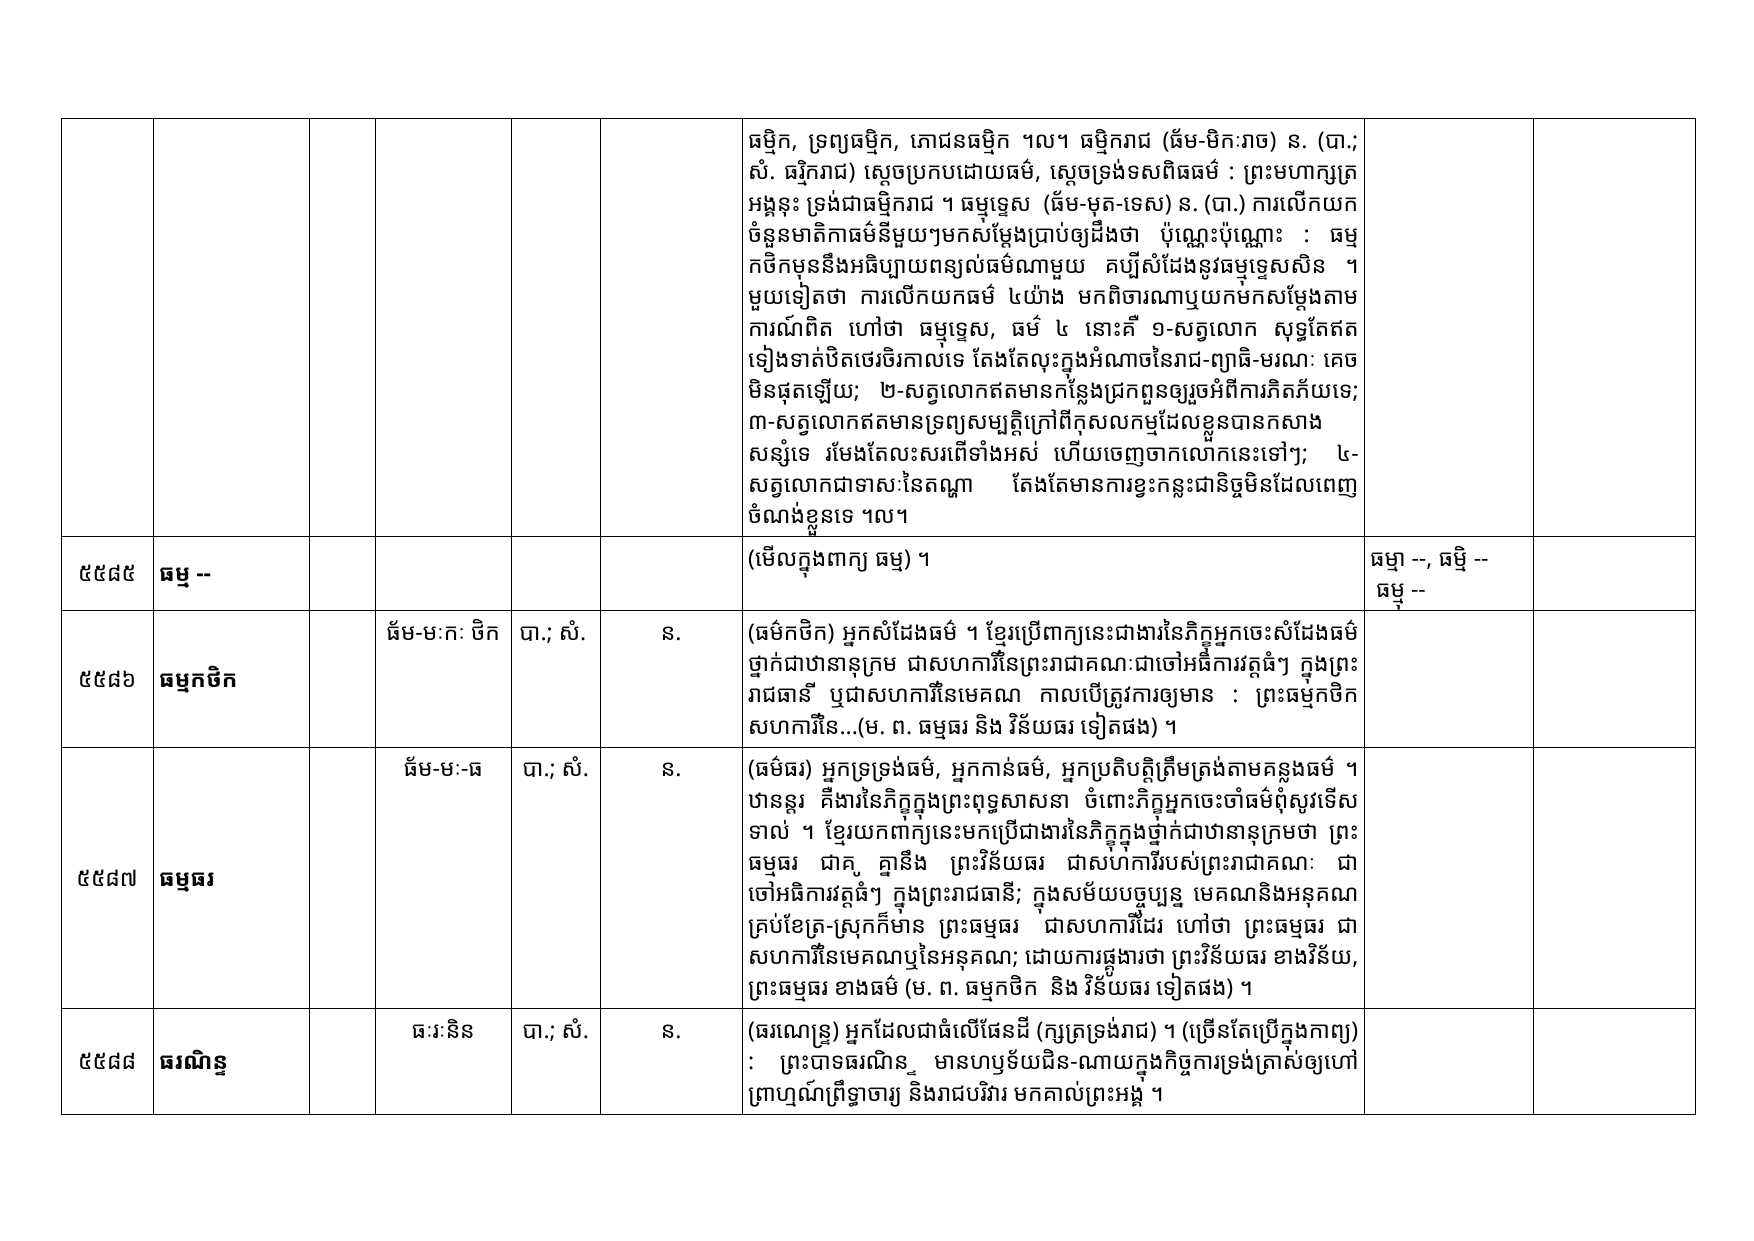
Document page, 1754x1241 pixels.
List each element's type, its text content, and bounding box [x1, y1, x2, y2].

table_cell [1534, 537, 1695, 610]
table_cell [310, 748, 375, 1008]
table_cell [1365, 748, 1533, 1008]
table_cell ធម្មកថា ធម្មកម្ម ធម្មកាយ ធម្មការ ធម្មក្ខន្ធ ធម្មគុណ ធម្មគោរព ធម្មចក្ក ធម្មចក្កប្បវត្តន-សូត្រ ធម្មចក្ខុ ធម្មចេតិយ​ ធម្មតា ធម្មទាន ធម្មទូត ធម្មទេសនា ធម្មធាតុ ធម្មនិទ្ទេស ធម្មនិយម ធម្មនីតិ ធម្មនុញ្ញ ធម្មន្តេវាសិក ធម្មប្បដិបត្តិ ធម្មប្បដិរូប ធម្មប្បដិសម្ភិទា ធម្មបថ ធម្មបទ ធម្មបទដ្ឋកថា ធម្មបាមោជ្ជ ធម្មបាល ធម្មបីតិ ធម្មបូជា ធម្មមន្ទីរ ធម្មមាមកៈ ធម្មមូល ធម្មមោទនា ធម្មយុត្ត ធម្មយុត្តិក- និកាយ ធម្មរក្ខិត ធម្មរក្ខិតា ធម្មរក្សា ធម្មរតនៈ ធម៌រត្ន ធម្មរាជ ធម្មលាភ ធម្មលិខិត ធម្មវិធី ធម្មសង្គាយនា ធម្មសង្គាហក-ត្ថេរ ធម្មសង្គីតិ ធម្មសង្គីតិ- កាចារ្យ​ ធម្មសភា ធម្មស្សវនកាល ធម្មសាកច្ឆា ធម្មសាត្រ ធម្មសាមី ធម្មសារ ធម្មសាលា ធម្មសាសន៍ ធម្មសាស្រ្ត ធម្មសេនាបតី ធម្មសំវេគ ធម្មាចារ្យ ធម្មាធិករណ៍ ធម្មាធិការ ធម្មាធិការី ធម្មាធិដ្ឋាន ធម្មាធិបតេយ្យ ធម្មាធិប្បាយ ធម្មានុរូប ធម្មារម្មណ៍ ធម្មាសនៈ ធម្មិក ធម្មិករាជ ធម្មុទ្ទេស [1534, 119, 1695, 536]
table_cell [1365, 119, 1533, 536]
table_cell ធម្មធរ [154, 748, 309, 1008]
table_cell [62, 119, 153, 536]
table_cell [154, 119, 309, 536]
table_cell ធ័ម-មៈ-ធ [376, 748, 511, 1008]
table_cell [310, 119, 375, 536]
table_cell ន. [601, 1009, 742, 1113]
table_cell [512, 537, 600, 610]
table_cell [1534, 1009, 1695, 1113]
table_cell [512, 119, 600, 536]
table_cell ធ័ម-មៈកៈ ថិក [376, 611, 511, 747]
table_cell [1365, 611, 1533, 747]
table_cell [601, 537, 742, 610]
table_cell ៥៥៨៦ [62, 611, 153, 747]
table_cell បា.; សំ. [512, 611, 600, 747]
table_cell [376, 537, 511, 610]
table_cell ៥៥៨៧ [62, 748, 153, 1008]
table_cell [1534, 748, 1695, 1008]
table_cell ធៈរៈនិន [376, 1009, 511, 1113]
table_cell ន. [601, 748, 742, 1008]
table_cell [376, 119, 511, 536]
table_cell [1365, 1009, 1533, 1113]
table_cell [1534, 611, 1695, 747]
table_cell ធរណិន្ទ [154, 1009, 309, 1113]
table_cell ន. [601, 611, 742, 747]
table_cell [310, 1009, 375, 1113]
table_cell (មើល​ក្នុង​ពាក្យ ធម្ម) ។ [743, 537, 1364, 610]
table_cell ធម្ម -- [154, 537, 309, 610]
table_cell ៥៥៨៨ [62, 1009, 153, 1113]
table_cell បា.; សំ. [512, 1009, 600, 1113]
table_cell ធម្មា --, ធម្មិ -- ធម្មុ -- [1365, 537, 1533, 610]
table_cell បា.; សំ. [512, 748, 600, 1008]
table_cell (ធម៌កថិក) អ្នក​សំដែង​ធម៌ ។ ខ្មែរ​ប្រើ​ពាក្យ​នេះ​ជា​ងារ​នៃ​ភិក្ខុ​អ្នក​ចេះ​សំដែង​ធម៌ ថ្នាក់​ជា​ឋានានុក្រម ជា​សហការី​នៃ​ព្រះ​រាជា​គណៈ​ជា​ចៅ​អធិការ​វត្ត​ធំ​ៗ ក្នុង​ព្រះ​រាជ​ធានី ឬ​ជា​សហការី​នៃ​មេ​គណ កាល​បើ​ត្រូវ​ការ​ឲ្យ​មាន : ព្រះ​ធម្ម​កថិក សហការី​នៃ...(ម. ព. ធម្ម​ធរ និង វិន័យ​ធរ ទៀត​ផង) ។ [743, 611, 1364, 747]
table_cell [310, 611, 375, 747]
table_cell ៥៥៨៥ [62, 537, 153, 610]
table_cell [601, 119, 742, 536]
table_cell [310, 537, 375, 610]
table_cell (ធម៌ធរ) អ្នក​ទ្រទ្រង់​ធម៌, អ្នក​កាន់​ធម៌, អ្នក​ប្រតិបត្តិ​ត្រឹមត្រង់​តាម​គន្លង​ធម៌ ។ ឋានន្តរ គឺ​ងារ​នៃ​ភិក្ខុ​ក្នុង​ព្រះ​ពុទ្ធ​សាសនា ចំពោះ​ភិក្ខុ​អ្នក​ចេះ​ចាំ​ធម៌​ពុំ​សូវ​ទើស​ទាល់ ។ ខ្មែរ​យក​ពាក្យ​នេះ​មក​ប្រើ​ជា​ងារ​នៃ​ភិក្ខុ​ក្នុង​ថ្នាក់​ជា​ឋានានុក្រម​ថា ព្រះ​ធម្មធរ ជា​គូ គ្នា​នឹង ព្រះ​វិន័យ​ធរ ជា​សហការី​របស់​ព្រះ​រាជា​គណៈ ជា​ចៅអធិការ​វត្ត​ធំ​ៗ ក្នុង​ព្រះ​រាជ​ធានី; ក្នុង​សម័យ​បច្ចុប្បន្ន មេ​គណ​និង​អនុ​គណ​គ្រប់​ខែត្រ-ស្រុក​ក៏​មាន ព្រះ​ធម្ម​ធរ ជា​សហការី​ដែរ ហៅ​ថា ព្រះ​ធម្ម​ធរ ជា​សហការី​នៃ​មេ​គណ​ឬ​នៃ​អនុ​គណ; ដោយ​ការ​ផ្គូ​ងារ​ថា ព្រះ​វិន័យ​ធរ ខាង​វិន័យ, ព្រះ​ធម្ម​ធរ ខាង​ធម៌ (ម. ព. ធម្ម​កថិក និង វិន័យ​ធរ ទៀត​ផង) ។ [743, 748, 1364, 1008]
table_cell ធម្មកថិក [154, 611, 309, 747]
table_cell (ធម៌) ធម៌, សភាវៈ​ទ្រទ្រង់​សត្វ​លោក គឺ បុណ្យ, បាប, សុចរិត, ទុច្ចរិត; ហេតុ; សភាព; ធម្មតា; ប្រក្រតី; ធម្មជាត; ប្រាជ្ញា​ញាណ; គុណ; សេចក្ដី​ចម្រើន; អារម្មណ៍​ខាង​ផ្លូវ​ចិត្ត; ការ​រិះ​គិត; សង្ខារ; កិរិយា​មារយាទ; បរិយត្តិ; ច្បាប់ ។ល។ ពាក្យ​នេះ​ប្រើ​សម្រាប់​រៀង​ភ្ជាប់​ពី​ខាង​ដើម​សព្ទ​ដទៃ​ទៀត​ដូច​ជា ធម្ម​កថា (ធ័ម-មៈកៈ ថា) ន. (បា.) សម្ដី​ដែល​ជា​ធម៌; ការ​សំដែង​ធម៌ ។ ធម្ម​កម្ម (ធ័ម មៈក័ម) ន. (បា.) អំពើ, កិច្ចការ​ដែល​ប្រកប​ដោយ​ធម៌, ដែល​ត្រូវ​តាម​ធម៌ ។ ព. ផ្ទ. អធម្ម​កម្ម ។ ធម្ម​កាយ (ធ័ម-មៈ--) ន. (បា.; សំ. ធម៌​កាយ) កាយ​មួយ​យ៉ាង​ក្នុង​កាយ​ទាំង​បី​របស់​ព្រះ​សព្វញ្ញុ​ពុទ្ធ​គឺ រូប​កាយ, នាម​កាយ, ធម្ម​កាយ; ព្រះ​ធម៌​ដែល​ជា​ពុទ្ធ​ភាសិត​ហៅ​ថា ធម្ម​កាយ ព្រោះ​ទុក​ដូច​ជា រូប​កាយ​របស់​ព្រះ​អង្គ សូម្បី​ទ្រង់​បរិព្វាន​ទៅ​ហើយ ក៏​នៅ​មាន​ព្រះ​ធម៌​នេះ​ជា​តំណាង​ព្រះ​អង្គ ។ ធម្មការ (ធ័ម-មៈ--) ន. (បា. ធម្ម + ការ) ឈ្មោះ​ក្រសួង​រដ្ឋ​មន្ត្រី​សម្រេច​កិច្ចការ​ខាង​សាសនា : ក្រសួង​ធម្មការ ។ ធម្មក្ខន្ធ (ធ័ម-ម័ក-ខ័ន) ន. (បា.; សំ. ធម៌ ស្កន្ធ) ពួក​ធម៌, កង​ធម៌; ចំនួន​កង​ធម៌​ជា​ពុទ្ធ​វចនៈ​ក្នុង​ព្រះ​ត្រៃ​បិដក ហៅ​ថា ព្រះ​ធម៌ ៨ ម៉ឺន ៤ ពាន់​ធម្មក្ខន្ធ (ម. ព. ខន្ធ ផង) ។ ធម្ម​គុណ (ធ័ម-មៈ-គុណ) ន. (បា.; សំ. ធម៌​គុណ) គុណ​ព្រះ​ធម៌ គឺ​សភាវៈ​ដែល​ស្រោច​ស្រង់​ទ្រទ្រង់​សត្វ​អ្នក​ប្រតិបត្តិ​តាម​គន្លង​ធម៌​ឲ្យ​បាន​សេចក្ដី​សុខ ។ ធម្ម​គោរព (ធ័ម-មៈ-គោរប់) ន. (សំ. ធម៌ + គៅរវ; បា. ធម្ម + គារវ) សេចក្ដី​កោត​ក្រែង​ចំពោះ​ធម៌ គឺ​សេចក្ដី​ប្រព្រឹត្ត​ប្រតិបត្តិ​តាម​គន្លង​ធម៌ ។ ឈ្មោះ​សាស្ត្រា​ប្រែ​រយ​មួយ​ខ្សែ សម្រាប់​សំដែង​ជា​មុន​បង្អស់​ប្រាប់​សេចក្ដី​គោរព​ធម៌ ក្នុង​ឱកាស​បុណ្យ​ធំ​ៗ តាម​ទម្លាប់​ពុទ្ធ​សាសនិក​ជន​ក្នុង​កម្ពុជ​រដ្ឋ : សាស្ត្រា​ព្រះ​ធម្ម​គោរព ។ ធម្ម​ចក្ក (ធ័ម-មៈច័ក) ន. (បា.; សំ. ធម៌ចក្រ) ចក្រ​គឺ​ធម៌​ឬ​ធម៌​ដូច​ជា​កង់ គឺ​ធម៌​ដែល​ព្រះ​សព្វញ្ញុ​ពុទ្ធ​ទ្រង់​ត្រាស់​សម្ដែង​ជា​ដំបូង​បង្អស់ ក្នុង​កាល​ព្រះ​អង្គ​បាន​ត្រាស់​ទើប​បាន ៥៩​ថ្ងៃ, ទ្រង់​សំដែង​អរិយ​សច្ច ៤ បង្វិល​ដំណើរ​សេចក្ដី​ដូច​ជា​កង់​រទេះ ។ ធម្ម​ចក្កប្បវត្តន​សូត្រ (ធ័ម-មៈច័ក-ក័បប៉ៈវ៉័ត-តៈន៉ៈសូត) ន. (បា.--សុត្ត; សំ. ធម៌​ចក្រ​ប្រវត៌ន​សូត្រ) ឈ្មោះ​សូត្រ​ដែល​ព្រះ​សម្មាសម្ពុទ្ធ​ទ្រង់​សម្ដែង​ធម្ម​ចក្ក ។ ធម្ម​ចក្ខុ (ធ័ម-មៈ-ច័កខុ) ន. (បា.; សំ. ធម៌​ចក្សុស៑ ឬ--ចក្សុ) ភ្នែក​គឺ​ធម៌​ឬ​ធម៌​ទុក​ដូច​ជា​ភ្នែក, បាន​ខាង​ឯ​អរិយ​មគ្គ​ជាន់​ក្រោម​បី​ប្រភេទ​គឺ សោតាបត្តិ​មគ្គ, សកទាគាមិ​មគ្គ, អនាគាមិ​មគ្គ; តែ​ច្រើន​សំដៅ​ចំពោះ សោតាបត្តិ​មគ្គ (ម. ព. មគ្គ និង អរិយ​មគ្គ ផង) ។ ធម្ម​ចេតិយ (ធ័ម-មៈចេតិយ៉ៈ ឬ--ចេដី) ន. (បា.; សំ. ធម៌​ចៃត្យ) ចេតិយ​ដែល​បញ្ចុះ​ព្រះ​ធម៌ ។ ធម្ម​មន្ទីរ, តួ​គម្ពីរ​ឬ​ទូ​ដែល​តម្កល់​គម្ពីរ, ក្រាំង, សៀវភៅ​ធម៌​ជា​ពុទ្ធ​សាសនា, ជា​សុភាសិត​ក៏​ហៅ​ថា ធម្ម​ចេតិយ ដែរ (ម. ព. ចេតិយ ផង) ។ ធម្មជាត ឬ ធម្មជាតិ (ធ័ម-មៈ-ជាត) ន. (បា.) ធម៌, សភាវៈ, សភាព ។ ធម្មតា (ធ័ម-មៈ-ដា) ន. (បា.) ប្រក្រតី, អ្វី​ៗ​ដែល​តែង​មាន​មក, ទំនៀម, ទម្លាប់ ។ ធម្ម​ទាន (ធ័ម-មៈ--) ន. (បា.) ការ​ឲ្យ​ធម៌ គឺ​ការ​សម្ដែង​ធម៌, និយាយ, បង្រៀន​ធម៌; ការ​កសាង​គម្ពីរ​ដីកា​ធម៌​វិន័យ : ធ្វើ​ធម្ម​ទាន, កសាង​ធម្ម​ទាន; ធម្ម​ទាន​មាន​ផល​ច្រើន​ជាង​ទាន​ទាំងពួង ព្រោះ​ជា​គ្រូ​ប្រាប់​ផ្លូវ​ខុស​ត្រូវ ។ ធម្ម​ទូត (ធ័ម-មៈ--) ន. (បា.) ទូត​របស់​ធម៌​គឺ​អ្នក​ដែល​គេ​បញ្ជូន​ទៅ​កាន់​ទី​ផ្សេង​ៗ ដើម្បី​ឲ្យ​ផ្សាយ​ធម៌ ។ ធម្ម​ទេសនា (ធ័ម-មៈ-ទេសៈន៉ា ឬ--ទេស្នា) ន. (បា.) ការ, ដំណើរ​សំដែង​ធម៌ ។ ធម្ម​ធាតុ (ធ័ម-មៈ-ធាត) ន. (បា.) អ្នក​មាន​ធាតុ​ជា​ធម៌ គឺ​ព្រះ​ពុទ្ធ; ធាតុ​គឺ​ធម៌ ។ ធម្ម​និទ្ទេស (ធ័ម-មៈ-និត-ទេស) ន. (បា.) និទ្ទេស​នៃ​ធម៌, ការ​សម្ដែង​ញែក​ចែក​នូវ​ធម៌ ។ ធម្ម​និយម ឬ ធម្ម​និយាម (ធ័ម-មៈនិយំ ឬ--និយាម) ន. (បា.) សេចក្ដី​កំណត់​តាម​ធម្មតា ។ ធម្ម​នីតិ (ធ័ម-មៈ--) ន. (បា.) ឈ្មោះ​គម្ពីរ​មួយ​ដែល​សម្ដែង​អំពី​បែប​គតិ​លោក និង​គតិ​ធម៌ ។ ធម្ម​នុញ្ញ ឬ ធម្ម​នូញ្ញ (ធ័ម-មៈ-នុញ, ឬ--នូញ) ន. (បា.) ឈ្មោះ​ច្បាប់​មួយ​ក្រម សម្ដែង​ពី​របៀប​ការ​ក្នុង​តុលាការ (ម. ព. រដ្ឋ​ធម្ម​នុញ្ញ ផង) ។ ធម្មន្តេវាសិក (ធ័ម-ម័ន-តេវាសិក) ន. (បា.) សិស្ស​ព្រោះ​ធម៌ គឺ​អ្នក​សិក្សា​ធម៌​អាថ៌​អំពី​សំណាក់​គ្រូ​អាចារ្យ​ណា​មួយ ។ ធម្មប្បដិបត្តិ (ធ័ម-ម័ប-ប៉ៈ-ដិ-ប៉័ត-តិ ឬ--ប៉ៈដិបាត់) ន. (បា.) ការ​ប្រតិបត្តិ​ធម៌, ការ​ប្រព្រឹត្ត​តាម​ច្បាប់ : ព្រះ​ពុទ្ធ​ទ្រង់​លើក​យក​ធម្មប្បដិបត្តិ​មក​ជា​គោល​ធំ​បំផុត ។ ធម្មប្បដិរូប (ធ័ម-ម័ប-ប៉ៈ ដិ--) ន. (បា.) ការ​ប្រៀប​ប្រដូច​ស្រដៀង​នឹង​ធម៌, ធម៌​ប្លម, ធម៌​ក្លែងក្លាយ : សេចក្ដី​ត្រង់​ឃ្លា​នេះ គឺ​ជា​ធម្មប្បដិរូប​ទេ ។ ធម្មប្បដិ​សម្ភិទា (ធ័ម-ម័ប-ប៉ៈដិសាំ-ភិទា) ន. (បា.) ការ​បែក​ប្រាជ្ញា​យល់​ធ្លុះ​ធ្លាយ​ក្នុង​ធម៌, ប្រាជ្ញា​បែក​ភ្លឺ​ស្វាង​ឥត​ទើស​ទាក់​ក្នុង​ធម៌ ។ ធម្ម​បថ (ធ័ម-មៈ-បត់) ន. (បា.) គន្លង​ធម៌, ផ្លូវ​ធម៌ ។ ធម្ម​បទ (ធ័ម-មៈ-បត់) ន. (បា.) ផ្លូវ​ធម៌, លំអាន​ធម៌ ។ ឈ្មោះ​គម្ពីរ​ព្រះ​ពុទ្ធ​សាសនា​ក្នុង​សុត្តន្ត​បិដក​ខាង​ពួក​ខុទ្ទក​និកាយ ហៅ​ថា ខុទ្ទក​និកាយ ធម្ម​បទ, ជា​ពុទ្ធ​ភាសិត​សុទ្ធ​តែ​ជា​គាថា​ទាំងអស់ ហៅ​ថា ធម្ម​បទ​គាថា ឬ គាថា​ធម្ម​បទ ។ ធម្ម​បទដ្ឋ​កថា (ធ័ម-មៈ-ប៉ៈទ័ត-ឋៈកៈថា) ន. (បា.) ឈ្មោះ​អដ្ឋ​កថា គឺ​គម្ពីរ​អធិប្បាយ​សេចក្ដី​គាថា​ធម្ម​បទ, អដ្ឋ​កថា​នេះ​មាន​ពីរ​ភាគ, ភាគ​ខាង​ដើម​ហៅ​ថា ធម្ម​បទដ្ឋ​កថា​បុព្វ​ភាគ, ភាគ​ខាង​ចុង​ហៅ​ថា ធម្ម​បទដ្ឋ​កថា​បច្ឆិម​ភាគ ។ ធម្ម​បរិយាយ (ធ័ម-មៈ-ប៉ៈរ៉ិយ៉ាយ ឬ--បរ៉ិ--) ន. (បា.) បរិយាយ​នៃ​ធម៌, សេចក្ដី​អធិប្បាយ​វែក​ញែក​នូវ​ធម៌, ការ​ពន្យល់​សេចក្ដី​តាម​ដំណើរ​ធម៌ : ធម្ម​បរិយាយ​នេះ​មិន​ត្រូវ​តាម​របៀប​ទេ, ធម្ម​បរិយាយ​នោះ​ពីរោះ​ជ្រាលជ្រៅ​ល្អ​ណាស់ ។ ធម្ម​បាមោជ្ជ (ធ័ម-មៈ-ប៉ាម៉ោច) ន. (បា. ធម្មប្បាមោជ្ជ; សំ. ធម៌​ប្រមោទ ឬ ធម៌​ប្រាមោទ្យ) សេចក្ដី​រីករាយ​ចំពោះ​ធម៌ ។ ធម្ម​បាល (ធ័ម-មៈ--) ន. (បា.) អ្នក​រក្សា​ធម៌ ។ ធម្ម​បីតិ (ធ័ម-មៈ-ប៉ីតិ) ន. (បា. ធម្មប្បីតិ; សំ. ធម៌​ប្រីតិ) ដំណើរ​ក្រេប​ផឹក​រស​ធម៌; សេចក្ដី​រីករាយ​ចំពោះ​ធម៌ : អ្នក​មាន​ធម្មបីតិ​ក្នុង​សន្តាន​រមែង​សម្រេច​ឥរិយាបថ​ទាំង ៤ ជា​សុខ ។ ធម្ម​បូជា (ធ័ម-មៈ--) ន. (បា.) បូជា​ចំពោះ​ធម៌, បូជា​ចំពោះ​អ្នក​ចេះ​ធម៌​ឬ​ចំពោះ​អ្នក​ប្រព្រឹត្ត​ធម៌ : វត្ថុ​នេះ​ជា​ធម្ម​បូជា​របស់​ខ្ញុំ ។ ធម្ម​មន្ទីរ (ធ័ម-មៈ-មន់ទី) ន. (បា. ធម្ម​មន្ទិរ) ផ្ទះ, កន្លែង​តម្កល់​ធម៌ គឺ​បណ្ណាល័យ​តម្កល់​គម្ពីរ​ផ្សេង​ៗ ។ ធម្ម​មាមកៈ (ធ័ម-មៈ-មាមៈកៈ) ន. (បា. ធម្ម​មាមក) អ្នក​ដែល​រាប់​អាន​គោរព​ថា​ព្រះ​ធម៌​ជា​របស់​អាត្មា​អញ គឺ​អ្នក​ដែល​ជឿ​ធម៌​ជា​ពុទ្ធ​សាសនា​ស៊ប់​ចិត្ត ឥត​មាន​ងាក​បែរ ។ ធម្ម​មូល (ធ័ម-មៈ--) ន. (បា.) ឫស​គល់​នៃ​ធម៌, ទី​តាំង​នៃ​ធម៌ : សេចក្ដី​ដឹង​គុណ​គោរព​អ្នក​មាន​គុណ ជា​ធម្ម​មូល ។ ធម្ម​មោទនា (ធ័ម-មៈមោទៈនា) ន. (បា.) សេចក្ដី​រីករាយ​ចំពោះ​ធម៌ ។ ធម្ម​យុត្ត (ធ័ម-មៈ-យុត) ន. ឬ គុ. (បា.; សំ. ធម៌​យុក្ត) អ្នក​ប្រកប​ដោយ​ធម៌; ដែល​ប្រកប​ដោយ​ធម៌ ។ ធម្ម​យុត្តិក​និកាយ (ធ័ម-មៈ-យុត-តិកៈ) ន. (បា.) ឈ្មោះ​គណៈ​បព្វជិត​ក្នុង​ព្រះ​ពុទ្ធ​សាសនា​សម័យ​សព្វ​ថ្ងៃ​នេះ ដែល​ជា​គូ​គ្នា​នឹង​មហា​និកាយ (ម. ព. នេះ​ផង) ។ ធម្ម​រក្ខិត (ធ័ម-មៈ-រ័កខិត) ន. ឬ គុ. (បា.; សំ. ធម៌​រក្សិត) អ្នក​រក្សា​ធម៌ ។ ពាក្យ​នេះ​ច្រើន​ប្រើ​ជា​ឈ្មោះ​ភិក្ខុ​ឬ​សាមណេរ​ក្នុង​ព្រះ​ពុទ្ធ​សាសនា ។ ចួន​កាល​ប្រើ​ជា​សមណ​ស័ក្តិ​ទី​រាជា​គណៈ​ក៏​មាន ។ ធម្ម​រក្ខិតា (ធ័ម-មៈរ័កខិតា) ន. (បា.) ស្រ្តី​ដែល​ជន​អ្នក​ប្រព្រឹត្ត​ធម៌​ត្រូវ​គ្នា គ្រប់គ្រង​រក្សា​ជា​ធំ​ត្រួតត្រា​លើ : ស្ត្រី​ធម្ម​រក្ខិតា ។ ធម្ម​រក្សា (ធ័ម-មៈ-រ័កសា) ន. (បា. ធម៌ + រក្ស) ការ​រក្សា​ធម៌ ។ ពាក្យ​នេះ​សព្វ​ថ្ងៃ ខ្មែរ​យើង​ប្រើ​ជា​ងារ​មន្ត្រី​ក្នុង​ក្រុម​សង្ឃ​ការី : ព្រះ​ធម្ម​រក្សា ។ ធម្ម​រតនៈ ឬ ធម្ម​រ័តន៍ (ធ័ម-មៈ-រៈតៈន៉ៈ ឬ--រ័ត) ន. (បា. ធម្ម​រតន, សំ. ធម៌​រត្ន) កែវ​គឺ​ព្រះ​ធម៌ ឬ​ព្រះ​ធម៌​ដែល​ទុក​ជា​កែវ​ដ៏​វិសេស ។ ធម៌​រត្ន ឬ ធម៌​រ័ត្ន (ធ័រ​រ័ត) ន. (ដូច​គ្នា​នឹង ធម្ម​រតនៈ ឬ ធម្ម​រ័តន៍) ។ ធម្ម​រាជ (ធ័ម-មៈ-រាច) ន. (បា.) លោក​ដែល​ជា​ស្ដេច​ព្រោះ​ត្រាស់​ដឹង​ធម៌ (ព្រះ​សព្វញ្ញុ​ពុទ្ធ) : ព្រះ​សម្ពុទ្ធ​ជា​ធម្ម​រាជ ។ ធម្ម​លាភ (ធ័ម-មៈ-លាប) ន. (បា. ធម្ម + លាភ) លាភ​ដែល​កើត​ដោយ​ធម៌, ការ​បាន​អ្វី​ៗ ដោយ​នូវ​ធម៌ : ទ្រព្យ​នេះ​ជា​ធម្ម​លាភ​របស់​ខ្ញុំ ។ ធម្ម​លិខិត (ធ័ម-មៈ--) ន. (បា. ធម្ម + លិខិត) អ្នក​សរសេរ, កត់ត្រា, ចម្លង​ធម៌ ។ ពាក្យ​នេះ​ខ្មែរ​យើង​ប្រើ​ជា​សមណ​ស័ក្តិ​ខាង​បព្វជិត​ទី​រាជា​គណៈ​ជាន់​ខ្ពស់ : ព្រះ​ធម្ម​លិខិត; ចួន​កាល​ព្រះ​ករុណា​ជា​ម្ចាស់​ជីវិត​ទ្រង់​ប្រោស​ព្រះ​រាជ​ទាន​តាំង​ដល់​ទី​សម្ដេច​​ក៏​មាន : សម្ដេច​ព្រះ​ធម្ម​លិខិត ។ ធម្ម​វិធី (ធ័ម-មៈ--) ន. (បា.) បែប​ផែន​នៃ​ធម៌, វិធី​ប្រតិបត្តិ​ធម៌ ។ ធម្ម​សង្គាយនា (ម. ព. ធម្មសង្គីតិ) ។ ធម្ម​សង្គាហកត្ថេរ (ធ័ម-មៈ-សង់គាហៈក័ត-ថេរ៉ៈ ឬ-ថែ) ន. (បា.) ពួក​ព្រះ​ថេរៈ​អ្នក​សង្គាយនា​ធម៌ គឺ​ពួក​ព្រះ​ថេរានុត្ថេរៈ ដែល​ប្រជុំ​គ្នា​ផ្ទៀង​ព្រះ​ត្រៃ​បិដក ដូច​កាល​ប្រជុំ​ធ្វើ​បឋម​សង្គាយនា​ជាដើម ។ ធម្ម​សង្គីតិ (ធ័ម-មៈ-សង់គីតិ) ន. (បា.) ការ​ប្រជុំ​ផ្ទៀង​ធម៌​គឺ​ការ​ផ្ទៀង​ផ្ទាត់​រួបរួម​ធម្ម​វិន័យ​ឲ្យ​មាន​របៀប​ត្រឹមត្រូវ​តាម​បែប​ដើម (ហៅ​ថា ធម្ម​សង្គាយនា ក៏​បាន) ។ ធម្ម​សង្គីតិកាចារ្យ (ធ័ម-មៈ-សង់គីតិកាចា) ន. (បា. សំ.; បា. ធម្ម​សង្គីតិកាចរិយ) ពួក​លោក​អាចារ្យ​អ្នក​ផ្ទៀង​ផ្ទាត់​រួបរួម​ធម៌ (ពាក្យ​នេះ​ជា​វេវចនៈ​នៃ ធម្ម​សង្គាហកត្ថេរ) ។ ធម្ម​សភា (ធ័ម-មៈ-សៈភា) ន. (បា.; សំ. ធម៌​សភា) សាលា​សម្រាប់​ប្រជុំ​ប្រឹក្សា​អំពី​ធម៌ ។ សាលា​យុត្តិ​ធម៌; សាលា​ជំនុំ​ក្ដី ។ ធម្មស្សវន​កាល (ធ័ម-ម័ស-សៈវ៉ៈន៉ៈ--) ន. (បា.; សំ. ធម៌​ស្រវណ​កាល) កាល, ពេល​ដែល​សាធុជន​គួរ​ស្ដាប់​ធម៌ (ថ្ងៃ​សីល​ឬ​ក្រៅ​ពី​ថ្ងៃ​សីល​ក៏​ដោយ ដែល​មាន​ពេល​ឱកាស​គួរ​សាធុ​ជន​ស្ដាប់​ធម៌ ហៅ​ថា ធម្មស្សវន​កាល) ។ ធម្ម​សាកច្ឆា (ធ័ម-មៈ-សាក័ច-ឆា) ន. (បា.) ការ​សន្ទនា​អំពី​ធម៌, ការ​ប្រឹក្សា, សាក​សួរ​អំពី​ធម៌ : ធ្វើ​ធម្ម​សាកច្ឆា, ស្ដាប់​ធម្ម​សាកច្ឆា ។ ធម្ម​សាត្រ (ធ័ម-មៈ-សាត) ន. (ម. ព. ធម្ម​សាស្ត្រ) ។ ធម្ម​សាមី (ធ័ម-មៈ-សាម៉ី) ន. (បា. ធម្មស្សាមី; សំ. ធម៌​ស្វាមិន៑) ម្ចាស់​លើ​គេ​ព្រោះ​បាន​ត្រាស់​ដឹង​ធម៌ (ព្រះ​សព្វញ្ញុ​ពុទ្ធ) : ព្រះ​ធម្ម​សាមី; ព្រះ​សម្មាសម្ពុទ្ធ​ទ្រង់​ជា​ធម្ម​សាមី ។ ធម្ម​សារ (ធ័ម-មៈ--) ន. (បា.) ខ្លឹម​ធម៌, ធម៌​មាន​ខ្លឹម គឺ​ធម៌​ដែល​នាំ​អ្នក​ប្រព្រឹត្ត​ឲ្យ​រួច​ចាក​ទុក្ខ ។ ធម្ម​សាលា (ធ័ម-មៈ-សាល៉ា) ន. (បា.; សំ. ធម៌​សាលា) សាលា​សម្រាប់​សាធុ​ជន​ប្រជុំ​ស្ដាប់​ធម៌, ប្រឹក្សា​អំពី​ធម៌ : សាលា​សម្រាប់​ប្រជុំ​រៀន​ធម៌ (រោង​រៀន​ធម៌) ។ ធម្ម​សាសន៍ (ធ័ម-មៈ-សាស) ន. (បា.) ពាក្យ​ប្រដៅ​ប្រកប​ដោយ​ធម៌, ពាក្យ​បណ្ដាំ​ឬ​ឱវាទ​ដែល​ទាក់ទង​ដោយ​ច្បាប់ ។ ធម្ម​សាស្ត្រ (ធ័ម-មៈ-សាស) ន. (បា. សំ.; សំ. ធម្ម​សាស្ត្រ; បា. ធម្ម​សត្ថ) ឈ្មោះ​គម្ពីរ​សំដែង​អំពី​យុតិ្ត​ធម៌ (ខាង​តុលាការ) : ច្បាប់​ធម្ម​សាស្ត្រ ។ ឈ្មោះ​ក្រម​ច្បាប់​យុត្តិ​ធម៌ (ខាង​តុលាការ) : ច្បាប់​ធម្ម​សាស្ត្រ (ហៅ​ក្លាយ​ជា ធម្ម​សាត្រ ក៏​មាន, គួរ​ប្រើ ធម្ម​សាស្ត្រ ឬ ធម៌​សាស្ត្រ វិញ ត្រឹមត្រង់​តាម​ប្រភេទ​នៃ​ពាក្យ) ។ ធម្ម​សេនាបតី (ធ័ម-មៈ-សេន៉ាប៉ៈដី) ន. (បា. ធម្ម​សេនាបតិ) នាម​វិសេស​របស់​ព្រះ​សារីបុត្តត្ថេរ​ជា​អគ្គ​សាវ័ក (សាវ័ក​ខាង​ស្ដាំ) នៃ​ព្រះ​សក្យមុនី​សម្ពុទ្ធ; មាន​ន័យ​មួយ​ផ្សេង​ថា ព្រះ​ខីណាស្រព​ទាំងអស់​ក៏​សុទ្ធ​តែ​មាន​នាម​វិសេស​ថា ធម្ម​សេនាបតី បាន​ដែរ ព្រោះ​លោក​ច្បាំង​ឈ្នះ​សេនា​គឺ​អកុសល​ធម៌ ដោយ​កម្លាំង​រេហ៍​ពល​គឺ​កុសល​ធម៌​ដូច​ៗគ្នា​ទាំងអស់; ប៉ុន្តែ​ពាក្យ​នេះ ដែល​ប្រើ​ប្រាកដ ចំពោះ​តែ​ជា​នាម​វិសេស​របស់​ព្រះ​សារីបុត្តត្ថេរ​ប៉ុណ្ណោះ : ព្រះ​សារីបុត្ត​ជា​ធម្ម​សេនាបតី, ព្រះ​ធម្ម​សេនាបតី ។ ធម្ម​សំវេគ (ធ័ម មៈ-សង្វេក ឬ ធ័ម-មៈ-សង្វែក) ន. (បា.) សេចក្ដី​សំវេគ​ចំពោះ​ធម៌​មាន​ទុក្ខំ អនិច្ចំ អនត្តា ជាដើម (ម. ព. សំវេគ ផង) ។ ធម្មាចារ្យ (ធ័ម-មាចា) ន. (សំ. ធម៌ាចាយ៌; បា. ធម្មាចរិយ) អាចារ្យ​អ្នក​បង្រៀន​ធម៌, គ្រូ​ព្រះ​ធម៌ : លោក​ជា​ធម្មាចារ្យ​របស់​ខ្ញុំ ។ ធម្មាធិករណ៍ (ធ័ម-មា-ធិ-ក) ន. (បា. ធម្មាធិករណ; សំ. ធម៌ាធិករណ) អធិករណ៍​អំពី​ធម៌; សាលា​យុតិ្តធម៌, សាលា​ជំនុំ​ក្ដី ។ ធម្មាធិការ (ធ័ម-មា--) ន. (បា.; សំ ធម៌ាធិការ) ដូច​គ្នា​នឹង ធម្មាធិករណ៍ ដែរ ។ ធម្មាធិការ​នាយក (ធ័ម-មាធិការ៉ៈនាយក់) ន. (បា.; សំ. ធម៌ាធិ--) នាយក (អធិបតី​ឬ​ចាងហ្វាង) សាលា​ជំនុំ​ក្ដី ។ ធម្មាធិការី (ធ័ម-មាធិការ៉ី) ន. (បា.; សំ. ធម៌ាធិការិន៑) អ្នក​ពិភាក្សា​ក្ដី, អ្នក​ជំនុំ​ក្ដី (ចៅក្រម) ។ ធម្មាធិដ្ឋាន (--ធិតឋាន) ន. (បា.) ការ​ផ្គង​តាំង​ចិត្ត​ចំពោះ​ធម៌; ការ​លើក​យក​ធម៌​ឬ​យក​ច្បាប់​មក​ជា​ទី​តាំង, ពាក្យ​ឬ​ប្រយោគ​ដែល​និយាយ​សំដៅ​ចំពោះ​អំពើ​ឬ​ចំពោះ​ធម៌​ត្រង់​ៗ​តែ​ម្យ៉ាង មិន​បាន​និយាយ​ដល់​រូប​បុគ្គល​អ្នក​ធ្វើ​អ្នក​ប្រព្រឹត្ត ដូច​ជា​ប្រយោគ​ថា : បាប​រមែង​ឲ្យ​ផល​អាក្រក់, បុណ្យ​រមែង​ឲ្យ​ផល​ល្អ យ៉ាង​នេះ​ជាដើម ហៅ​ថា​ពាក្យ​ជា ធម្មាធិដ្ឋាន ។ ព. ផ្ទ. បុគ្គលាធិដ្ឋាន (ម. ព. នោះ​ផង) ។ ធម្មាធិបតេយ្យ (ធ័ម-មាធិប៉ៈតៃ) ន. ឬ គុ. (បា.) អ្នក​ដែល​មាន​ធម៌​ជា​អធិបតី គឺ​អ្នក​ដែល​ធ្វើ​អ្វី​ៗ អាង​ដល់​ធម៌ និង​ច្បាប់​ជា​ធំ; ដំណើរ​ដែល​អាង​ដល់​ធម៌​និង​ច្បាប់​ជា​ធំ ។ ធម្មាធិប្បាយ (ធ័ម-មាធិប-បាយ) ន. (បា.) សេចក្ដី​អធិប្បាយ​ធម៌, ដំណើរ​ពន្យល់​ធម៌ ។ ធម្មានុរូប គុ. (បា. ធម្ម + អនុរូប) ដែល​សម​គួរ, ដែល​មាន​ទំនង​ដ៏​សម​គួរ​តាម​ធម៌, ដែល​ស្រប​ទៅ​តាម​ធម៌, ដែល​សមរម្យ​ត្រឹមត្រូវ​តាម​ច្បាប់ ។ ធម្មារម្មណ៍ (--រ៉ម់) ន. (បា.) អារម្មណ៍​របស់​ចិត្ត; អារម្មណ៍​គឺ​ធម៌ ឬ ធម៌​ជា​អារម្មណ៍ ។ ក្នុង​អភិធម្មត្ថ​សង្គហៈ​ថា ធម៌ ៦ យ៉ាង​គឺ បសាទរូប ១ សុខុមរូប ១ ចិត្ត ១ ចេតសិក ១ រូប ១ និព្វាន ១ ហៅ​ថា ធម្មារម្មណ៍ ។ ធម្មាសនៈ ឬ ធម្មាសន៍ (ធ័មៈមាសៈន៉ៈ ឬ​ធ័ម-មាស) ន. (បា. ធម្មាសន) អាសនៈ​សម្រាប់​អង្គុយ​សំដែង​ធម៌ ឬ​សម្រាប់​អង្គុយ​សូត្រ​ធម៌, គ្រែ​សម្រាប់​អង្គុយ​សម្ដែង​ធម៌ : អង្គុយ​លើ​ធម្មាសនៈ; គ្រែ​ធម្មាសន៍ ។ ធម្មិក (ធ័ម-មិក) គុ. (បា.; សំ. ធរ្មិក) ដែល​ប្រកប​ដោយ​ធម៌ : ព្រះ​បាទ​ធម្មិក, មនុស្ស​ធម្មិក, ទ្រព្យ​ធម្មិក, ភោជន​ធម្មិក ។ល។ ធម្មិក​រាជ (ធ័ម-មិកៈរាច) ន. (បា.; សំ. ធរ្មិក​រាជ) ស្ដេច​ប្រកប​ដោយ​ធម៌, ស្ដេច​ទ្រង់​ទសពិធ​ធម៌ : ព្រះ​មហា​ក្សត្រ​អង្គ​នុះ ទ្រង់​ជា​ធម្មិក​រាជ ។ ធម្មុទ្ទេស (ធ័ម-មុត-ទេស) ន. (បា.) ការ​លើក​យក​ចំនួន​មាតិកា​ធម៌​នីមួយ​ៗ​មក​សម្ដែង​ប្រាប់​ឲ្យ​ដឹង​ថា ប៉ុណ្ណេះ​ប៉ុណ្ណោះ : ធម្ម​កថិក​មុន​នឹង​អធិប្បាយ​ពន្យល់​ធម៌​ណា​មួយ គប្បី​សំដែង​នូវ​ធម្មុទ្ទេស​សិន ។ មួយទៀត​ថា ការ​លើក​យក​ធម៌ ៤​យ៉ាង មក​ពិចារណា​ឬ​យក​មក​សម្ដែង​តាម​ការណ៍​ពិត ហៅ​ថា ធម្មុទ្ទេស, ធម៌ ៤ នោះ​គឺ ១-សត្វ​លោក សុទ្ធ​តែ​ឥត​ទៀងទាត់​ឋិតថេរ​ចិរកាល​ទេ តែងតែ​លុះ​ក្នុង​អំណាច​នៃ​រាជ-ព្យាធិ-មរណៈ គេច​មិន​ផុត​ឡើយ; ២-សត្វ​លោក​ឥត​មាន​កន្លែង​ជ្រក​ពួន​ឲ្យ​រួច​អំពី​ការ​ភិតភ័យ​ទេ; ៣-សត្វ​លោក​ឥត​មាន​ទ្រព្យ​សម្បត្តិ​ក្រៅ​ពី​កុសល​កម្ម​ដែល​ខ្លួន​បាន​កសាង​សន្សំ​ទេ រមែង​តែ​លះ​សរពើ​ទាំង​អស់ ហើយ​ចេញ​ចាក​លោក​នេះ​ទៅ​ៗ; ៤-សត្វ​លោក​ជា​ទាសៈ​នៃ​តណ្ហា តែងតែ​មាន​ការ​ខ្វះ​កន្លះ​ជានិច្ច​មិន​ដែល​ពេញ​ចំណង់​ខ្លួន​ទេ ។ល។ [743, 119, 1364, 536]
table_cell (ធរណេន្ទ្រ) អ្នក​ដែល​ជា​ធំ​លើ​ផែន​ដី (ក្សត្រ​ទ្រង់​រាជ) ។ (ច្រើន​តែ​ប្រើ​ក្នុង​កាព្យ) : ព្រះ​បាទ​ធរណិន្ទ មាន​ហឫទ័យ​ជិន-ណាយ​ក្នុង​កិច្ចការ​ទ្រង់​ត្រាស់​ឲ្យ​ហៅ ព្រាហ្មណ៍​ព្រឹទ្ធាចារ្យ និង​រាជ​បរិវារ​ មក​គាល់​ព្រះ​អង្គ ។ [743, 1009, 1364, 1113]
